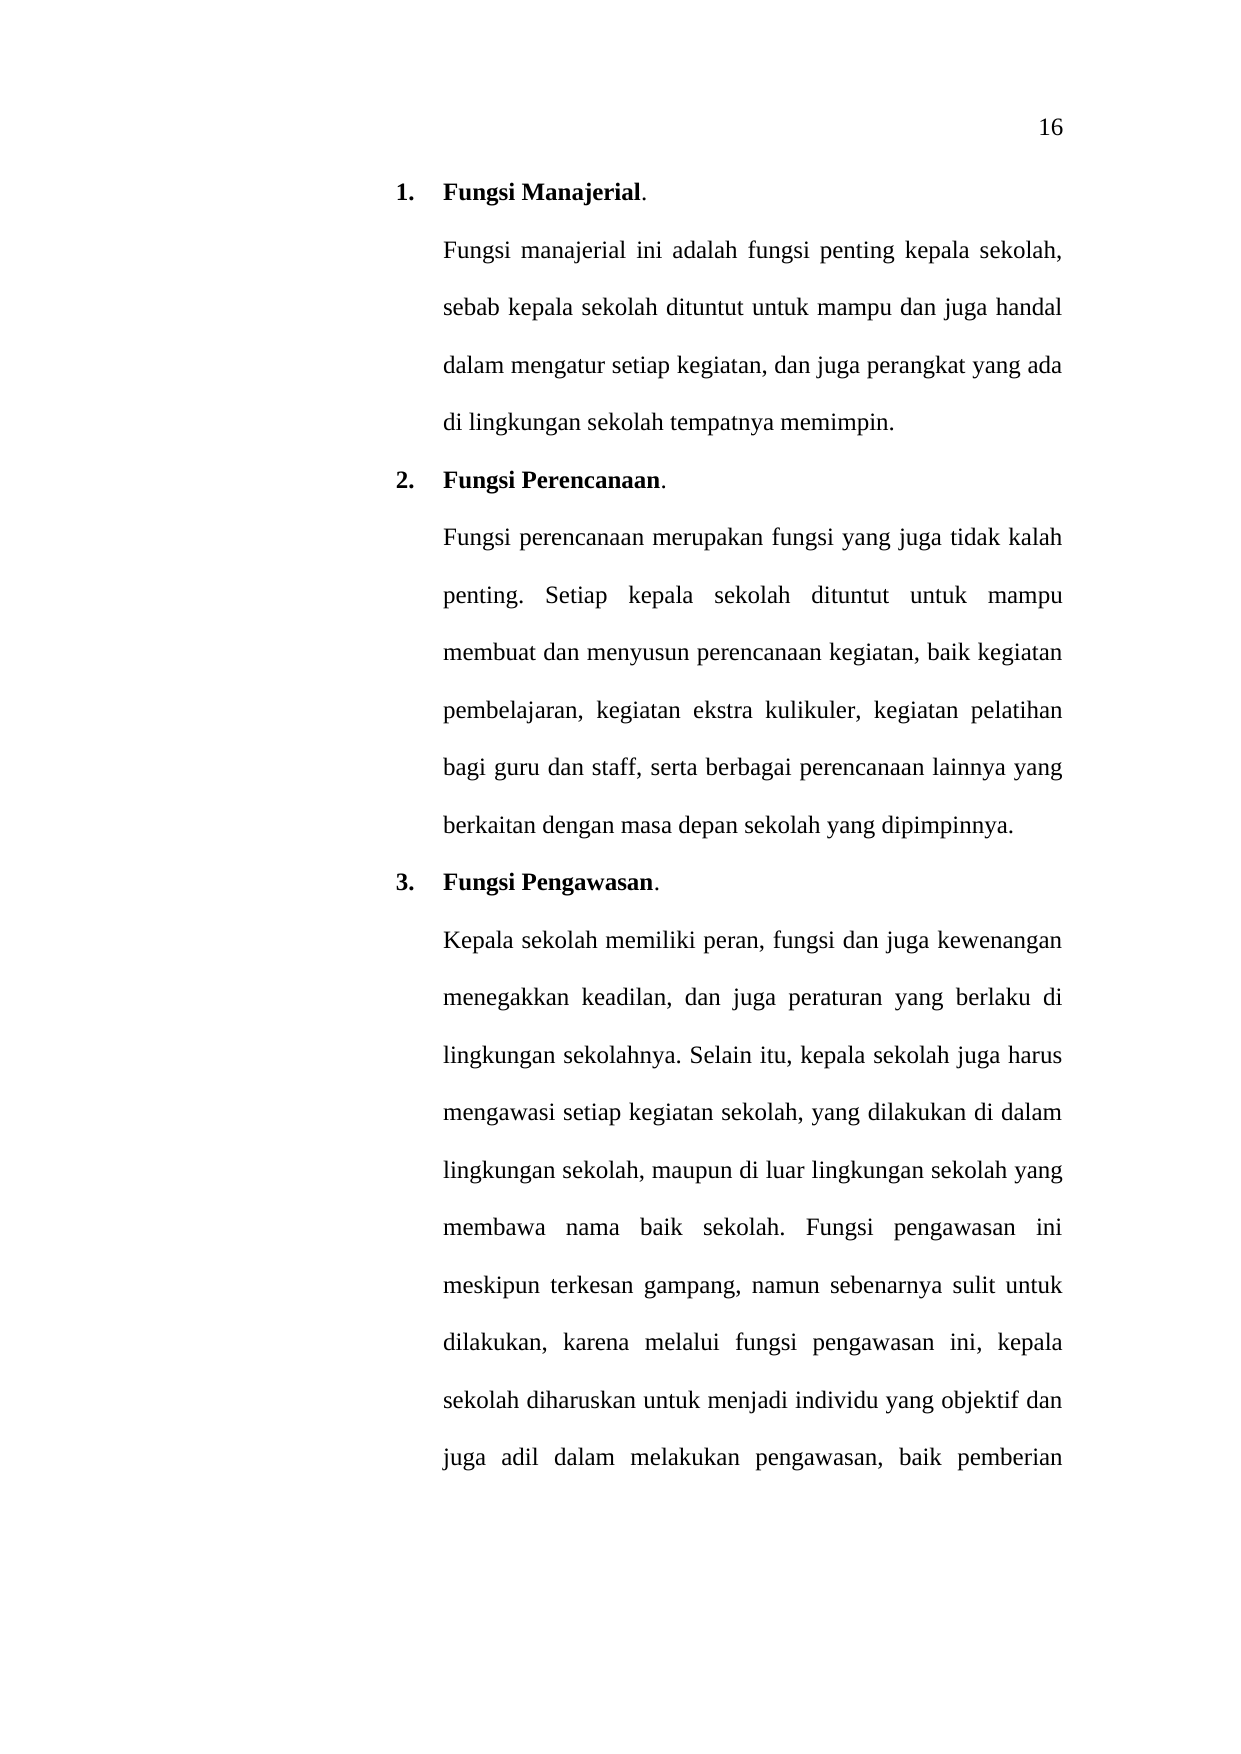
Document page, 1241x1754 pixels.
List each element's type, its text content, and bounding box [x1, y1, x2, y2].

list Fungsi perencanaan merupakan fungsi yang juga tidak kalah penting. Setiap kepala sekolah dituntut untuk mampu membuat dan menyusun perencanaan kegiatan, baik kegiatan pembelajaran, kegiatan ekstra kulikuler, kegiatan pelatihan bagi guru dan staff, serta berbagai perencanaan lainnya yang berkaitan dengan masa depan sekolah yang dipimpinnya. [396, 522, 1063, 838]
list Fungsi Pengawasan. [396, 867, 1063, 896]
list Kepala sekolah memiliki peran, fungsi dan juga kewenangan menegakkan keadilan, dan juga peraturan yang berlaku di lingkungan sekolahnya. Selain itu, kepala sekolah juga harus mengawasi setiap kegiatan sekolah, yang dilakukan di dalam lingkungan sekolah, maupun di luar lingkungan sekolah yang membawa nama baik sekolah. Fungsi pengawasan ini meskipun terkesan gampang, namun sebenarnya sulit untuk dilakukan, karena melalui fungsi pengawasan ini, kepala sekolah diharuskan untuk menjadi individu yang objektif dan juga adil dalam melakukan pengawasan, baik pemberian [396, 925, 1063, 1471]
list Fungsi Manajerial. [396, 177, 1063, 206]
list Fungsi Perencanaan. [396, 465, 1063, 493]
list Fungsi manajerial ini adalah fungsi penting kepala sekolah, sebab kepala sekolah dituntut untuk mampu dan juga handal dalam mengatur setiap kegiatan, dan juga perangkat yang ada di lingkungan sekolah tempatnya memimpin. [396, 235, 1063, 436]
